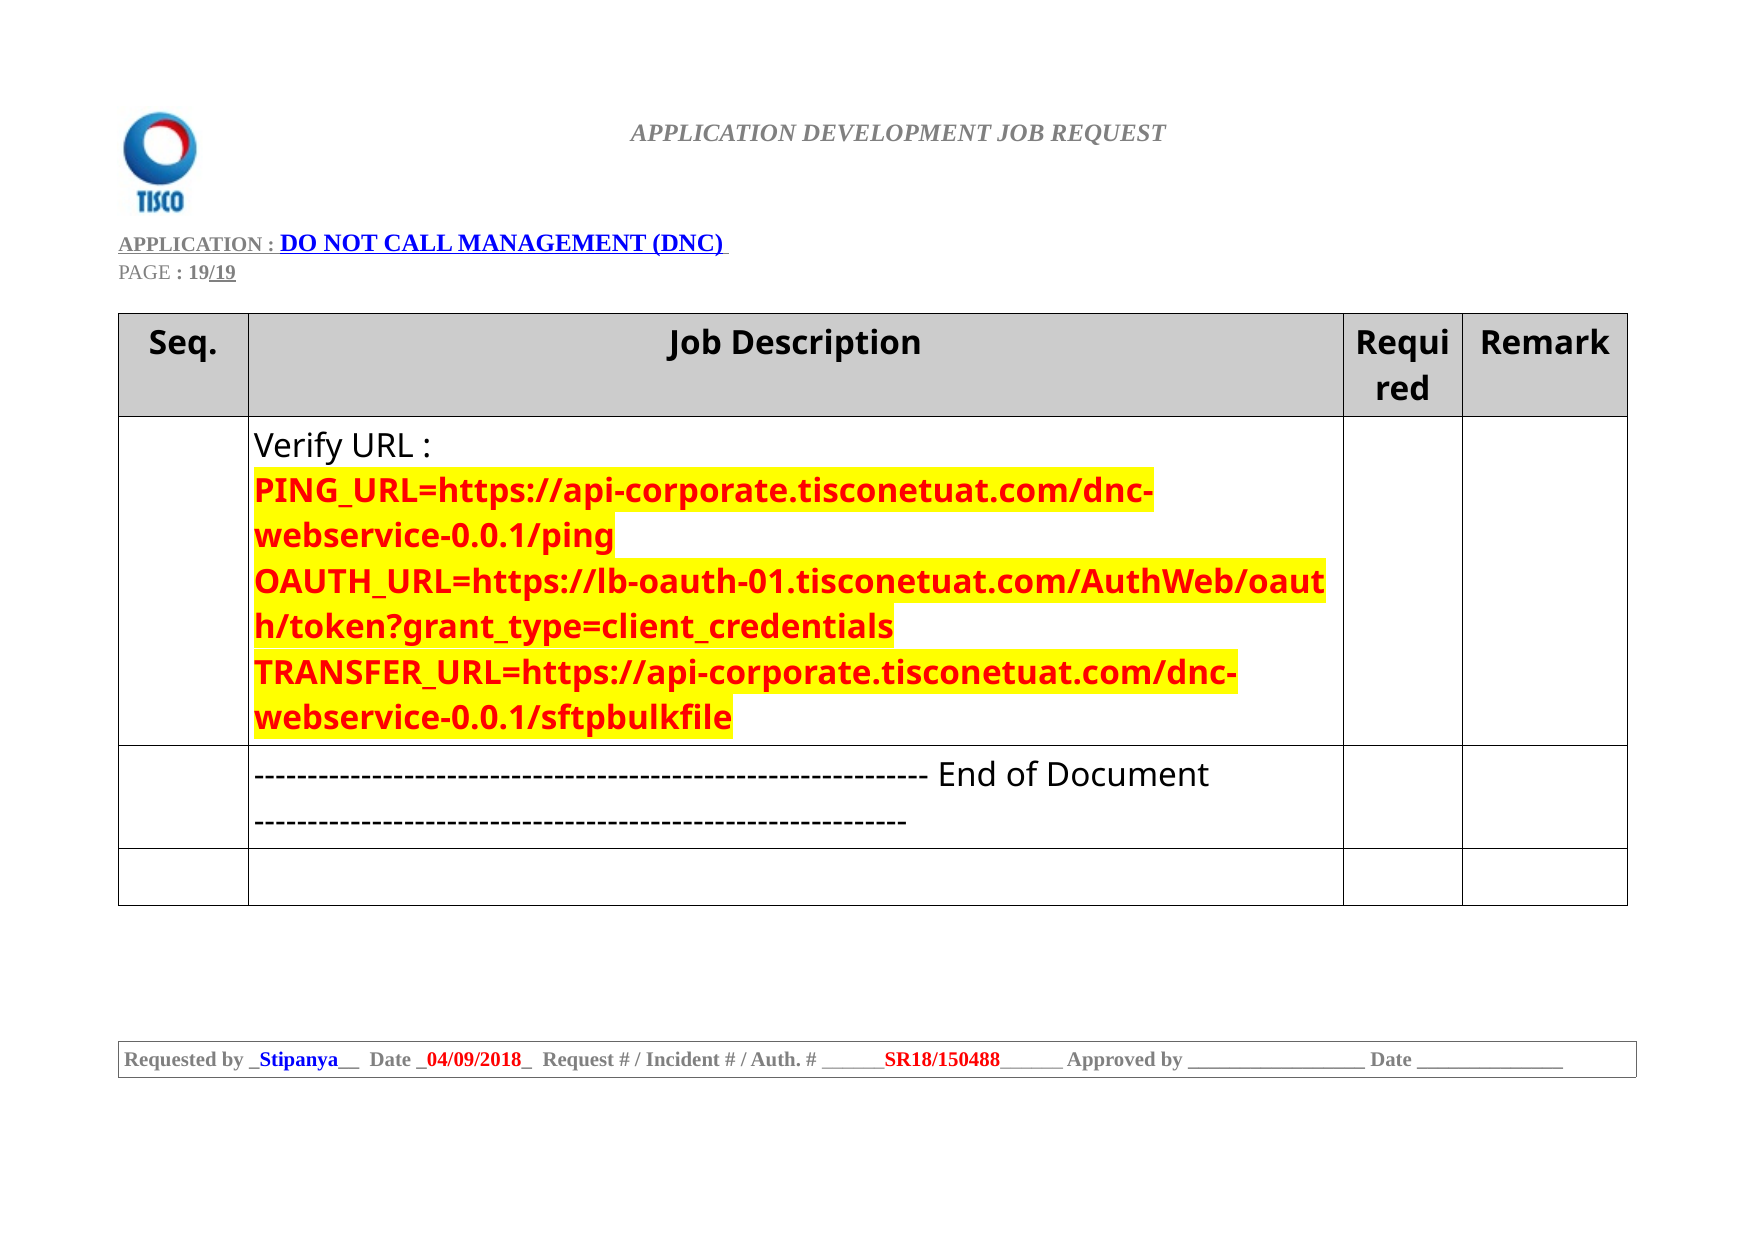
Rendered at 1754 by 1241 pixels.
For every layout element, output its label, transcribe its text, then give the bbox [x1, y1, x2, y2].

table_cell [1344, 849, 1462, 904]
table_cell Verify URL : PING_URL=https://api-corporate.tisconetuat.com/dnc-webservice-0.0.1/ping OAUTH_URL=https://lb-oauth-01.tisconetuat.com/AuthWeb/oauth/token?grant_type=client_credentials TRANSFER_URL=https://api-corporate.tisconetuat.com/dnc-webservice-0.0.1/sftpbulkfile [249, 417, 1343, 745]
table_cell [1344, 746, 1462, 847]
table_cell [1344, 417, 1462, 745]
table_cell [1463, 746, 1627, 847]
table_header Seq. [119, 314, 248, 416]
picture [116, 106, 203, 216]
table_cell [249, 849, 1343, 904]
table_cell [1463, 417, 1627, 745]
table_cell [119, 417, 248, 745]
table_cell [1463, 849, 1627, 904]
table_cell [119, 746, 248, 847]
table_header Required [1344, 314, 1462, 416]
table_header Job Description [249, 314, 1343, 416]
table_cell --------------------------------------------------------------- End of Document ------------------------------------------------------------- [249, 746, 1343, 847]
table_header Remark [1463, 314, 1627, 416]
table_cell [119, 849, 248, 904]
